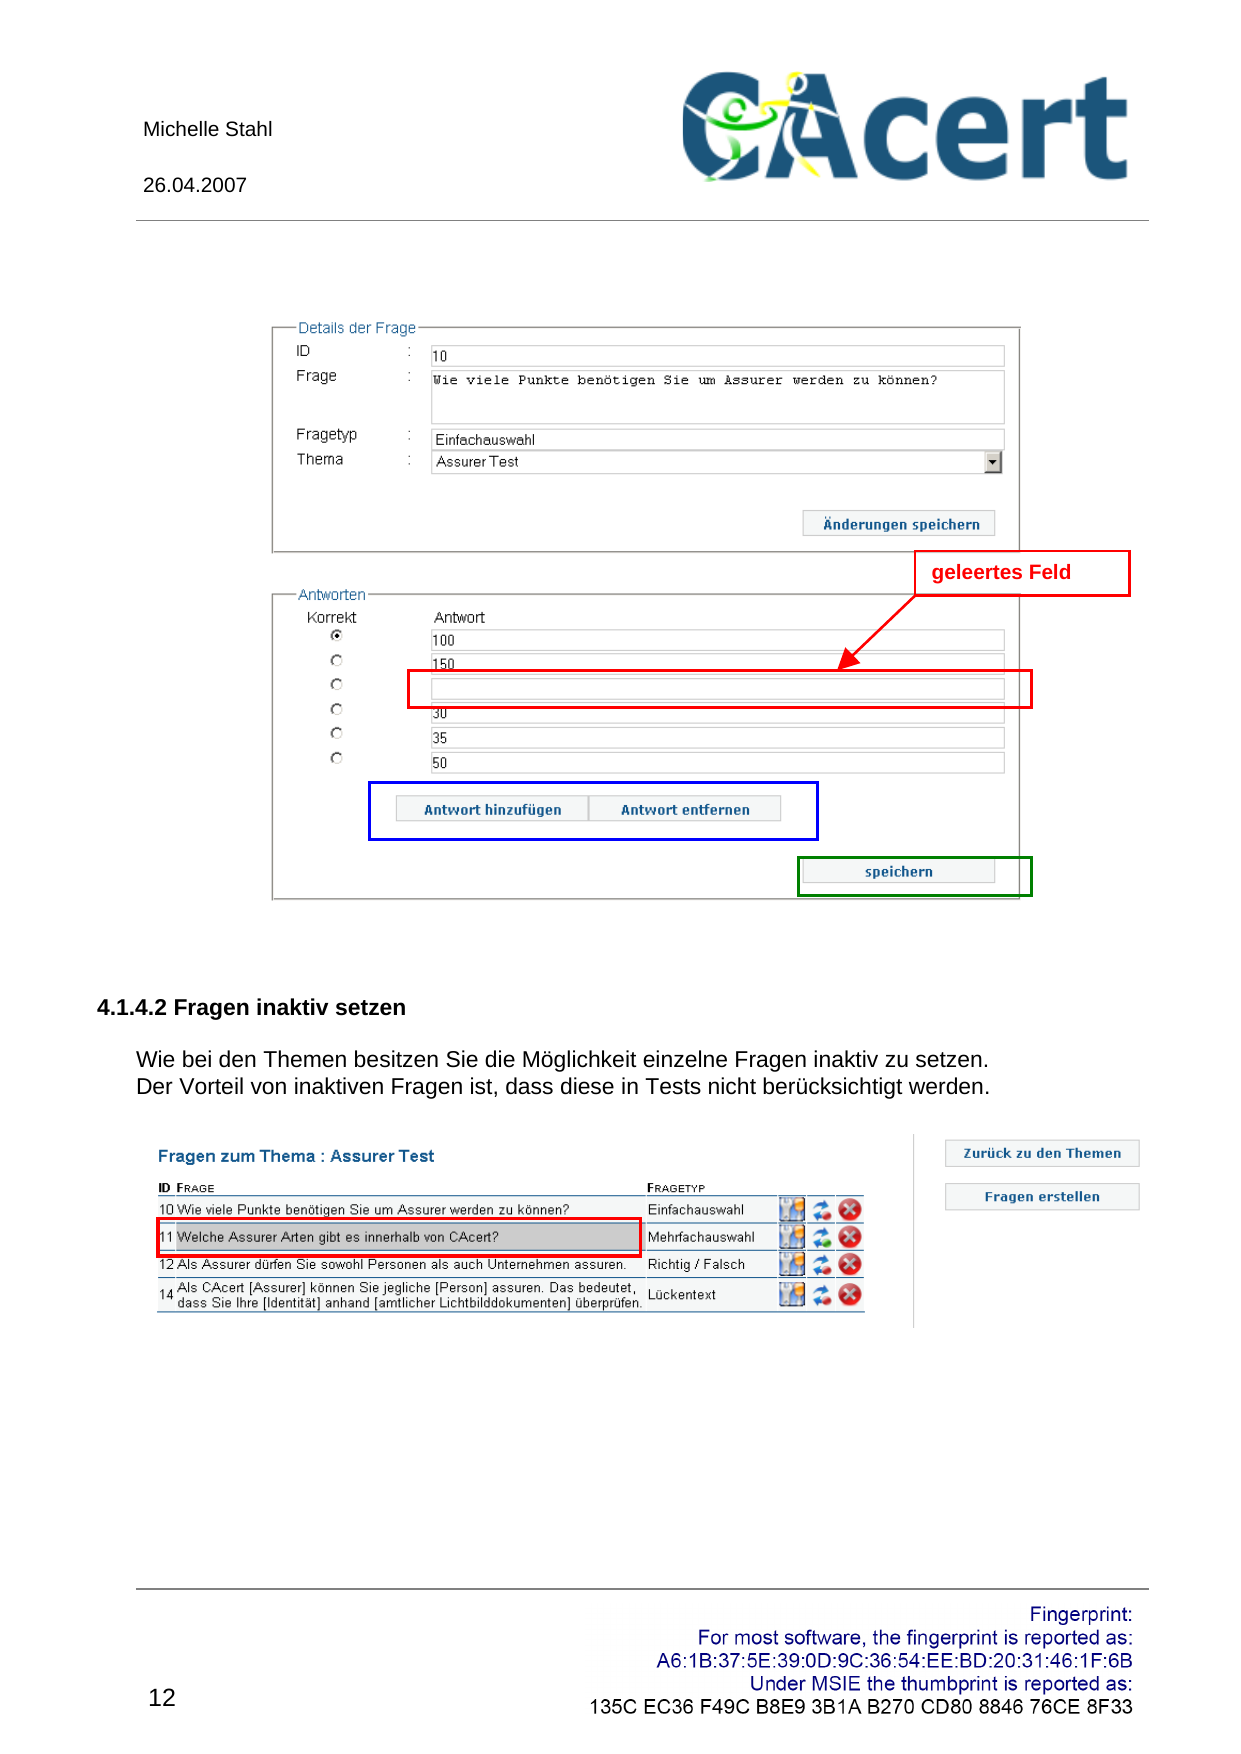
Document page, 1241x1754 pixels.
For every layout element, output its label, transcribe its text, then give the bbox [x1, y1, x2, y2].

picture [152, 1134, 1152, 1328]
text 4.1.4.2 Fragen inaktiv setzen [97, 993, 1104, 1020]
picture [845, 597, 1032, 669]
text geleertes Feld [931, 560, 1113, 584]
picture [266, 304, 1032, 906]
text Der Vorteil von inaktiven Fragen ist, dass diese in Tests nicht berücksichtigt werden. [136, 1073, 1104, 1099]
text Wie bei den Themen besitzen Sie die Möglichkeit einzelne Fragen inaktiv zu setzen. [136, 1046, 1104, 1073]
picture [916, 552, 1032, 594]
picture [682, 71, 1128, 182]
picture [800, 859, 1030, 894]
picture [410, 672, 1030, 706]
